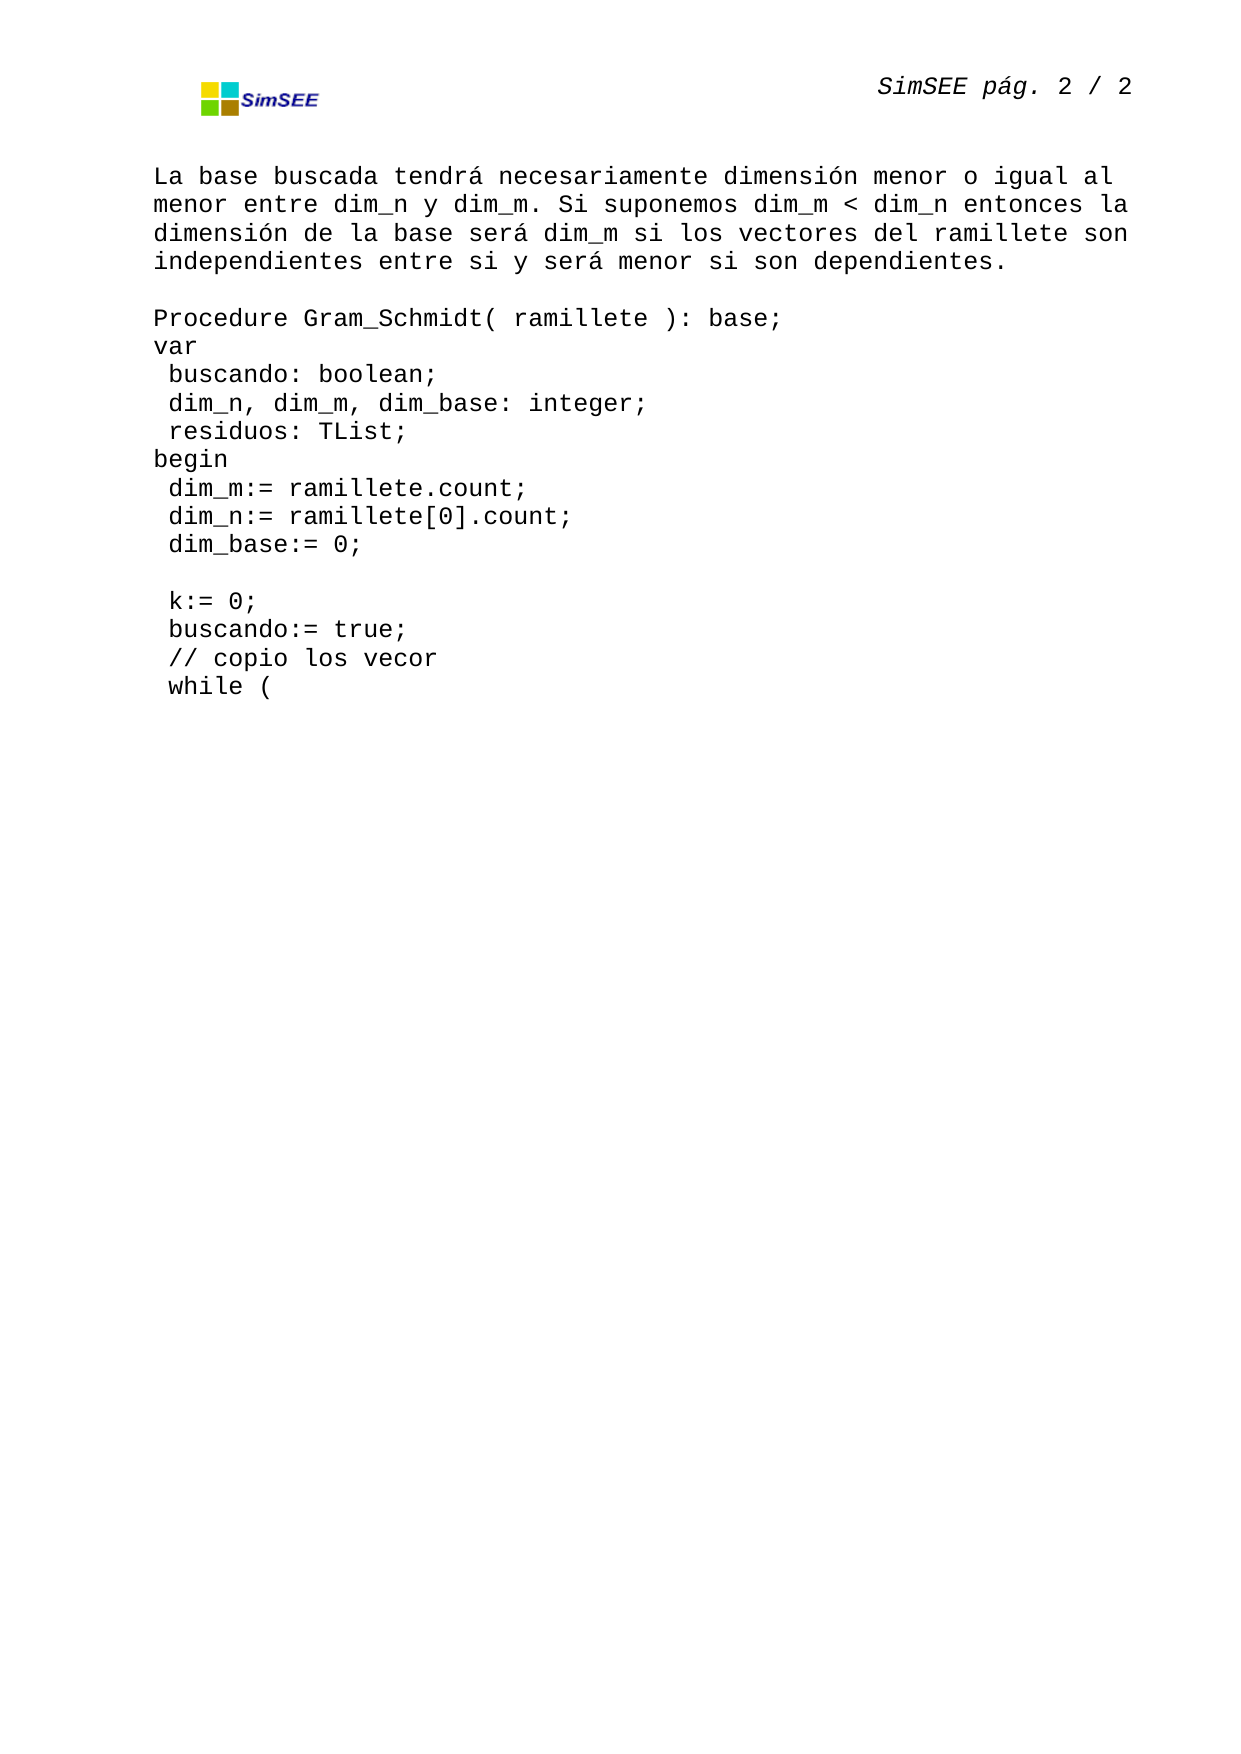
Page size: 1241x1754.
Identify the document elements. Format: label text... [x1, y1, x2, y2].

text dim_n:= ramillete[0].count; [153, 503, 1139, 532]
text k:= 0; [153, 588, 1139, 617]
text // copio los vecor [153, 645, 1139, 673]
text dim_base:= 0; [153, 532, 1139, 560]
picture [200, 81, 322, 117]
text La base buscada tendrá necesariamente dimensión menor o igual al menor entre dim_n y dim_m. Si suponemos dim_m < dim_n entonces la dimensión de la base será dim_m si los vectores del ramillete son independientes entre si y será menor si son dependientes. [153, 163, 1139, 277]
text dim_m:= ramillete.count; [153, 475, 1139, 503]
text residuos: TList; [153, 418, 1139, 447]
text buscando: boolean; [153, 362, 1139, 390]
text dim_n, dim_m, dim_base: integer; [153, 390, 1139, 418]
text var [153, 333, 1139, 362]
text begin [153, 447, 1139, 475]
text while ( [153, 673, 1139, 702]
text Procedure Gram_Schmidt( ramillete ): base; [153, 305, 1139, 333]
text buscando:= true; [153, 617, 1139, 645]
